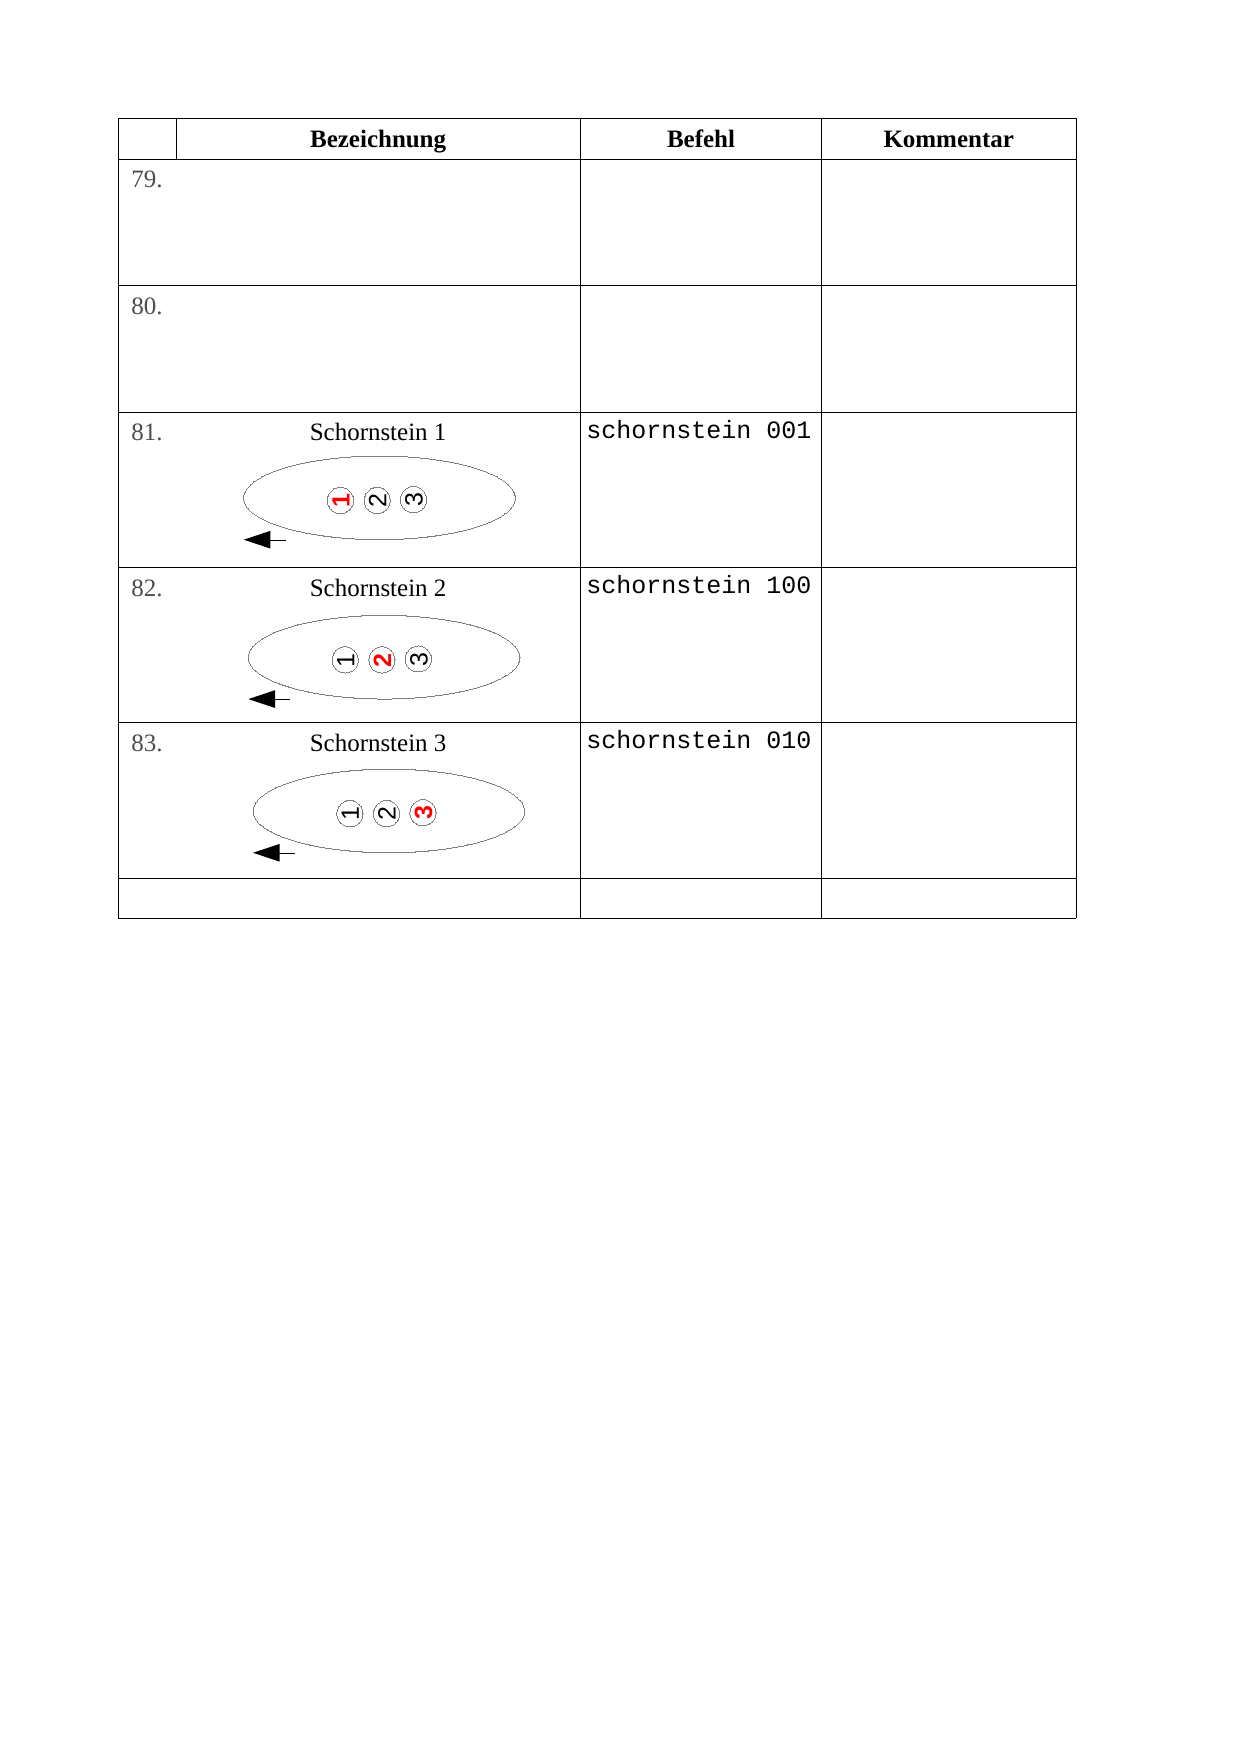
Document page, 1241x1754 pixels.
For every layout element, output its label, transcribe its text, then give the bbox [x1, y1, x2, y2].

table_cell Schornstein 1 [176, 413, 580, 567]
table_header [119, 119, 176, 158]
table_cell [822, 879, 1076, 918]
table_cell schornstein 001 [581, 413, 821, 567]
table_cell [119, 879, 176, 918]
table_cell Schornstein 2 [176, 568, 580, 722]
table_cell [822, 286, 1076, 412]
table_cell [822, 723, 1076, 877]
table_cell [822, 160, 1076, 285]
table_cell [581, 879, 821, 918]
table_cell [176, 879, 580, 918]
table_header Bezeichnung [177, 119, 580, 158]
table_cell Schornstein 3 [176, 723, 580, 877]
table_cell [822, 568, 1076, 722]
table_cell 83. [119, 723, 176, 877]
table_cell schornstein 010 [581, 723, 821, 877]
table_cell 81. [119, 413, 176, 567]
table_cell 80. [119, 286, 176, 412]
table_cell [176, 160, 580, 285]
table_cell [581, 286, 821, 412]
table_cell [176, 286, 580, 412]
table_cell schornstein 100 [581, 568, 821, 722]
table_header Kommentar [822, 119, 1076, 158]
table_cell 79. [119, 160, 176, 285]
table_cell [822, 413, 1076, 567]
table_header Befehl [581, 119, 821, 158]
table_cell [581, 160, 821, 285]
table_cell 82. [119, 568, 176, 722]
